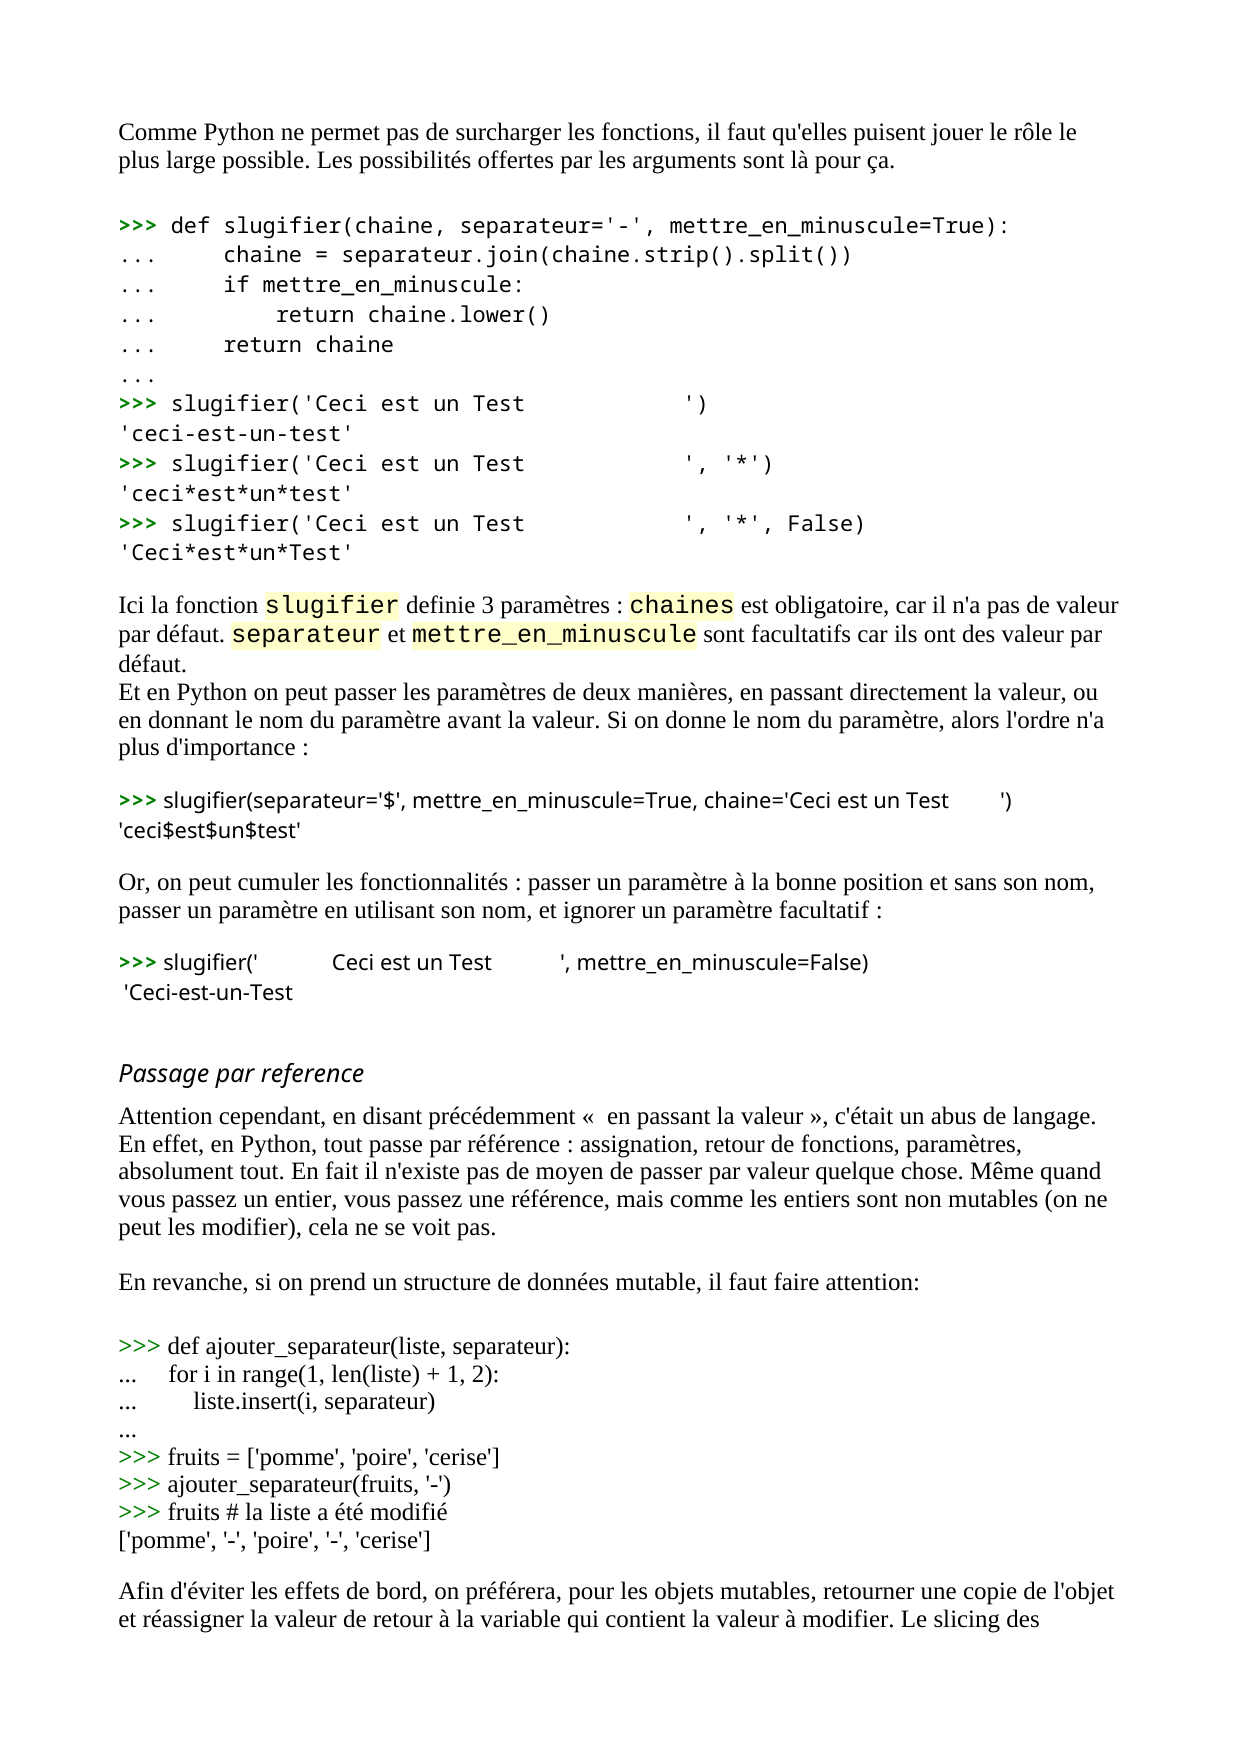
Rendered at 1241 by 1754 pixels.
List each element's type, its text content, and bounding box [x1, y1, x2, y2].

text Ici la fonction slugifier definie 3 paramètres : chaines est obligatoire, car il n'a pas de valeur par défaut. separateur et mettre_en_minuscule sont facultatifs car ils ont des valeur par défaut. [118, 591, 1122, 678]
text >>> slugifier(separateur='$', mettre_en_minuscule=True, chaine='Ceci est un Test ') 'ceci$est$un$test' [118, 785, 1122, 844]
text >>> def slugifier(chaine, separateur='-', mettre_en_minuscule=True): ... chaine = separateur.join(chaine.strip().split()) ... if mettre_en_minuscule: ... return chaine.lower() ... return chaine ... >>> slugifier('Ceci est un Test ') 'ceci-est-un-test' >>> slugifier('Ceci est un Test ', '*') 'ceci*est*un*test' >>> slugifier('Ceci est un Test ', '*', False) 'Ceci*est*un*Test' [118, 210, 1122, 567]
text Or, on peut cumuler les fonctionnalités : passer un paramètre à la bonne position et sans son nom, passer un paramètre en utilisant son nom, et ignorer un paramètre facultatif : [118, 868, 1122, 923]
text Attention cependant, en disant précédemment « en passant la valeur », c'était un abus de langage. En effet, en Python, tout passe par référence : assignation, retour de fonctions, paramètres, absolument tout. En fait il n'existe pas de moyen de passer par valeur quelque chose. Même quand vous passez un entier, vous passez une référence, mais comme les entiers sont non mutables (on ne peut les modifier), cela ne se voit pas. [118, 1102, 1122, 1241]
subtitle Passage par reference [118, 1055, 1122, 1089]
text Comme Python ne permet pas de surcharger les fonctions, il faut qu'elles puisent jouer le rôle le plus large possible. Les possibilités offertes par les arguments sont là pour ça. [118, 118, 1122, 173]
text En revanche, si on prend un structure de données mutable, il faut faire attention: [118, 1268, 1122, 1296]
text Afin d'éviter les effets de bord, on préférera, pour les objets mutables, retourner une copie de l'objet et réassigner la valeur de retour à la variable qui contient la valeur à modifier. Le slicing des [118, 1577, 1122, 1633]
text Et en Python on peut passer les paramètres de deux manières, en passant directement la valeur, ou en donnant le nom du paramètre avant la valeur. Si on donne le nom du paramètre, alors l'ordre n'a plus d'importance : [118, 678, 1122, 761]
text >>> def ajouter_separateur(liste, separateur): ... for i in range(1, len(liste) + 1, 2): ... liste.insert(i, separateur) ... >>> fruits = ['pomme', 'poire', 'cerise'] >>> ajouter_separateur(fruits, '-') >>> fruits # la liste a été modifié ['pomme', '-', 'poire', '-', 'cerise'] [118, 1332, 1122, 1554]
text >>> slugifier(' Ceci est un Test ', mettre_en_minuscule=False) 'Ceci-est-un-Test [118, 947, 1122, 1007]
